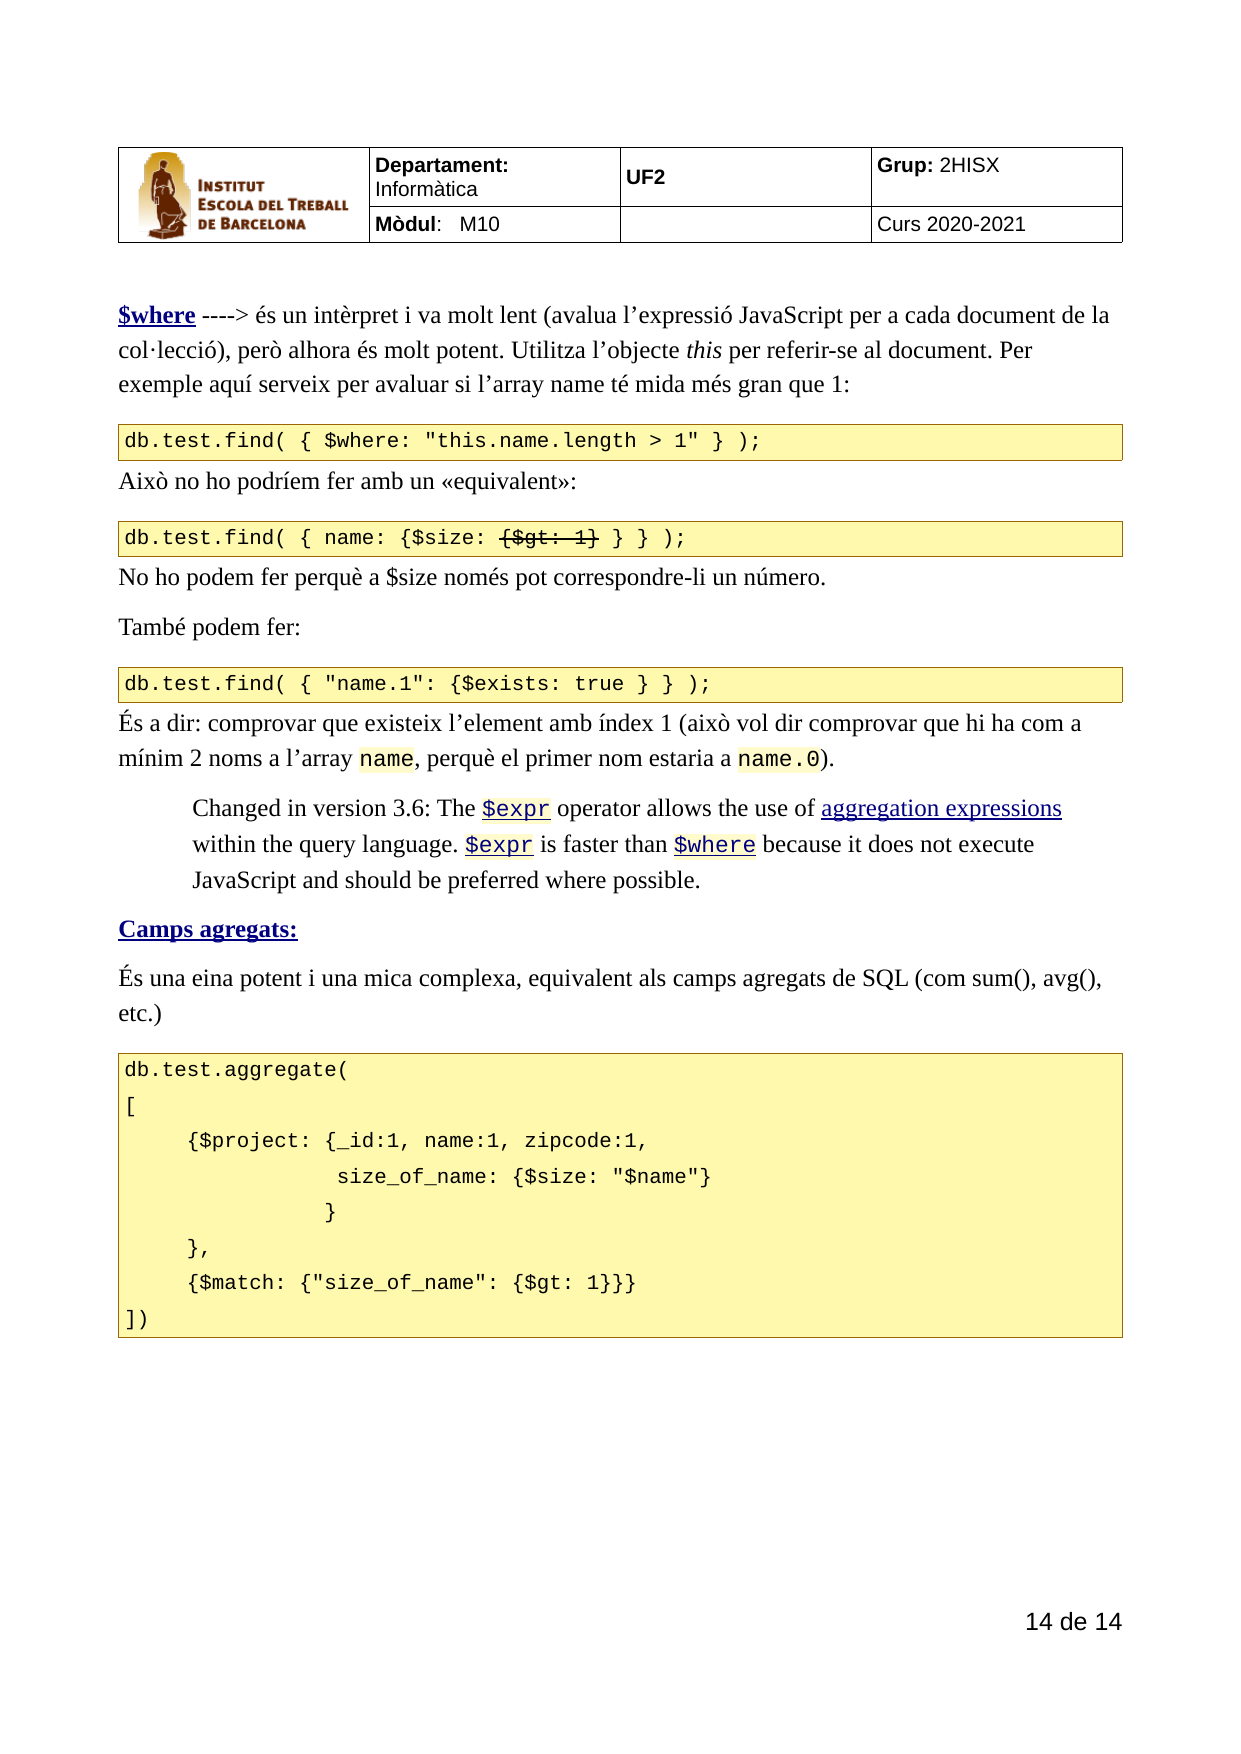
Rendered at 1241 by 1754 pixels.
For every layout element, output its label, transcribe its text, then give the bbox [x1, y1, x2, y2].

text } [119, 1195, 1122, 1225]
text També podem fer: [118, 612, 1122, 640]
text Camps agregats: [118, 914, 1122, 943]
text db.test.find( { name: {$size: {$gt: 1} } } ); [119, 522, 1122, 556]
text {$match: {"size_of_name": {$gt: 1}}} [119, 1266, 1122, 1296]
text És a dir: comprovar que existeix l’element amb índex 1 (això vol dir comprovar que hi ha com a mínim 2 noms a l’array name, perquè el primer nom estaria a name.0). [118, 708, 1122, 773]
text $where ----> és un intèrpret i va molt lent (avalua l’expressió JavaScript per a cada document de la col·lecció), però alhora és molt potent. Utilitza l’objecte this per referir-se al document. Per exemple aquí serveix per avaluar si l’array name té mida més gran que 1: [118, 300, 1122, 398]
text [ [119, 1088, 1122, 1118]
text ]) [119, 1302, 1122, 1337]
text Això no ho podríem fer amb un «equivalent»: [118, 466, 1122, 494]
text {$project: {_id:1, name:1, zipcode:1, [119, 1124, 1122, 1154]
text Changed in version 3.6: The $expr operator allows the use of aggregation expressions within the query language. $expr is faster than $where because it does not execute JavaScript and should be preferred where possible. [192, 793, 1122, 894]
text db.test.aggregate( [119, 1054, 1122, 1083]
text db.test.find( { $where: "this.name.length > 1" } ); [119, 425, 1122, 460]
text No ho podem fer perquè a $size només pot correspondre-li un número. [118, 562, 1122, 591]
text size_of_name: {$size: "$name"} [119, 1159, 1122, 1189]
picture [138, 152, 349, 240]
text }, [119, 1231, 1122, 1260]
text És una eina potent i una mica complexa, equivalent als camps agregats de SQL (com sum(), avg(), etc.) [118, 963, 1122, 1027]
text db.test.find( { "name.1": {$exists: true } } ); [119, 668, 1122, 702]
